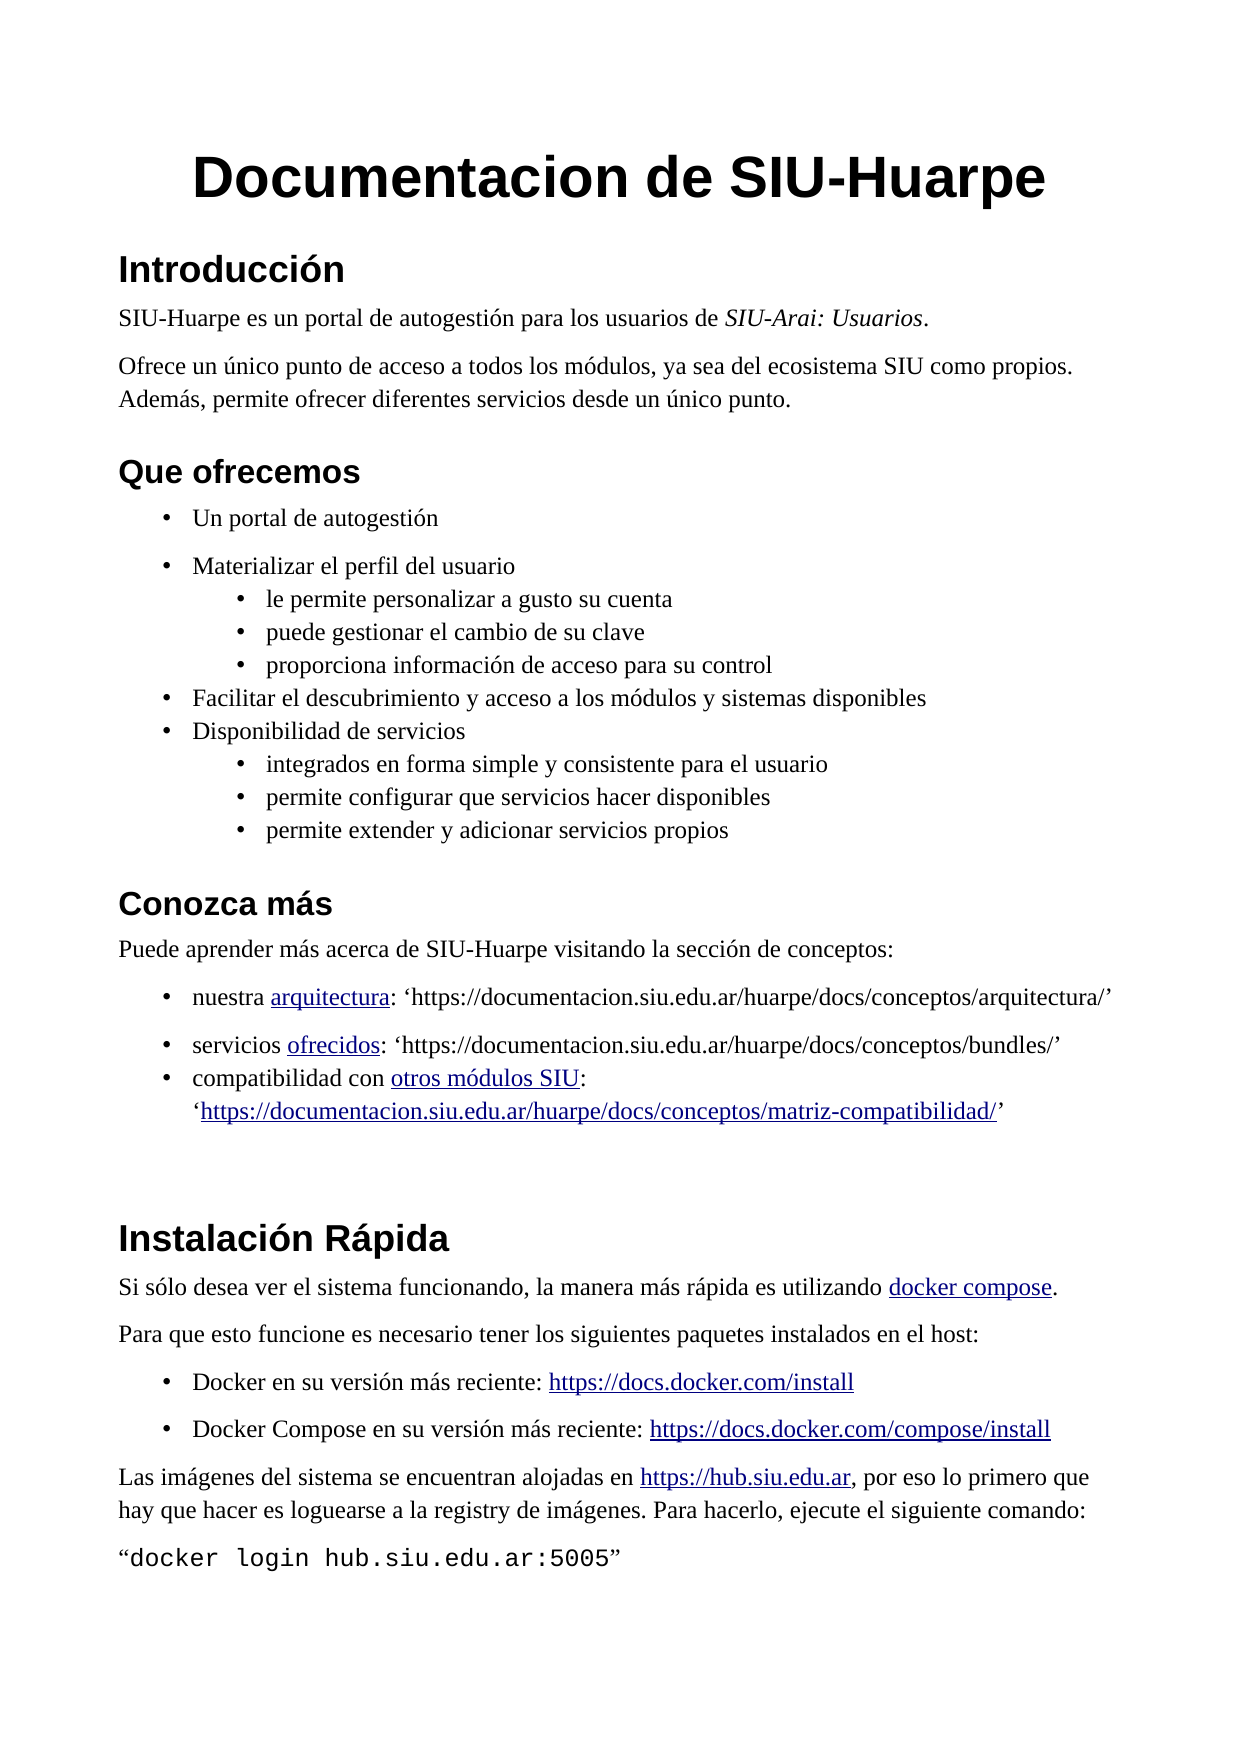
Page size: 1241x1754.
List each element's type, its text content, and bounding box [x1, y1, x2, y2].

text Las imágenes del sistema se encuentran alojadas en https://hub.siu.edu.ar, por eso lo primero que hay que hacer es loguearse a la registry de imágenes. Para hacerlo, ejecute el siguiente comando: [118, 1462, 1122, 1524]
subtitle Conozca más [118, 883, 1122, 922]
title Documentacion de SIU-Huarpe [118, 143, 1122, 210]
list Facilitar el descubrimiento y acceso a los módulos y sistemas disponibles [162, 683, 1122, 712]
text Para que esto funcione es necesario tener los siguientes paquetes instalados en el host: [118, 1319, 1122, 1348]
text Puede aprender más acerca de SIU-Huarpe visitando la sección de conceptos: [118, 934, 1122, 963]
text “docker login hub.siu.edu.ar:5005” [118, 1543, 1122, 1573]
list integrados en forma simple y consistente para el usuario [236, 749, 1122, 778]
list Docker en su versión más reciente: https://docs.docker.com/install [162, 1367, 1122, 1396]
list permite configurar que servicios hacer disponibles [236, 782, 1122, 811]
list Materializar el perfil del usuario [162, 551, 1122, 580]
subtitle Introducción [118, 248, 1122, 291]
text SIU-Huarpe es un portal de autogestión para los usuarios de SIU-Arai: Usuarios. [118, 303, 1122, 332]
list Un portal de autogestión [162, 503, 1122, 532]
list le permite personalizar a gusto su cuenta [236, 584, 1122, 613]
list permite extender y adicionar servicios propios [236, 815, 1122, 844]
subtitle Que ofrecemos [118, 452, 1122, 491]
text Ofrece un único punto de acceso a todos los módulos, ya sea del ecosistema SIU como propios. Además, permite ofrecer diferentes servicios desde un único punto. [118, 351, 1122, 413]
list Docker Compose en su versión más reciente: https://docs.docker.com/compose/install [162, 1414, 1122, 1443]
list puede gestionar el cambio de su clave [236, 617, 1122, 646]
list compatibilidad con otros módulos SIU: ‘https://documentacion.siu.edu.ar/huarpe/docs/conceptos/matriz-compatibilidad/’ [162, 1063, 1122, 1124]
subtitle Instalación Rápida [118, 1216, 1122, 1259]
text Si sólo desea ver el sistema funcionando, la manera más rápida es utilizando docker compose. [118, 1272, 1122, 1300]
list nuestra arquitectura: ‘https://documentacion.siu.edu.ar/huarpe/docs/conceptos/arquitectura/’ [162, 982, 1122, 1011]
list servicios ofrecidos: ‘https://documentacion.siu.edu.ar/huarpe/docs/conceptos/bundles/’ [162, 1030, 1122, 1058]
list Disponibilidad de servicios [162, 716, 1122, 745]
list proporciona información de acceso para su control [236, 650, 1122, 679]
